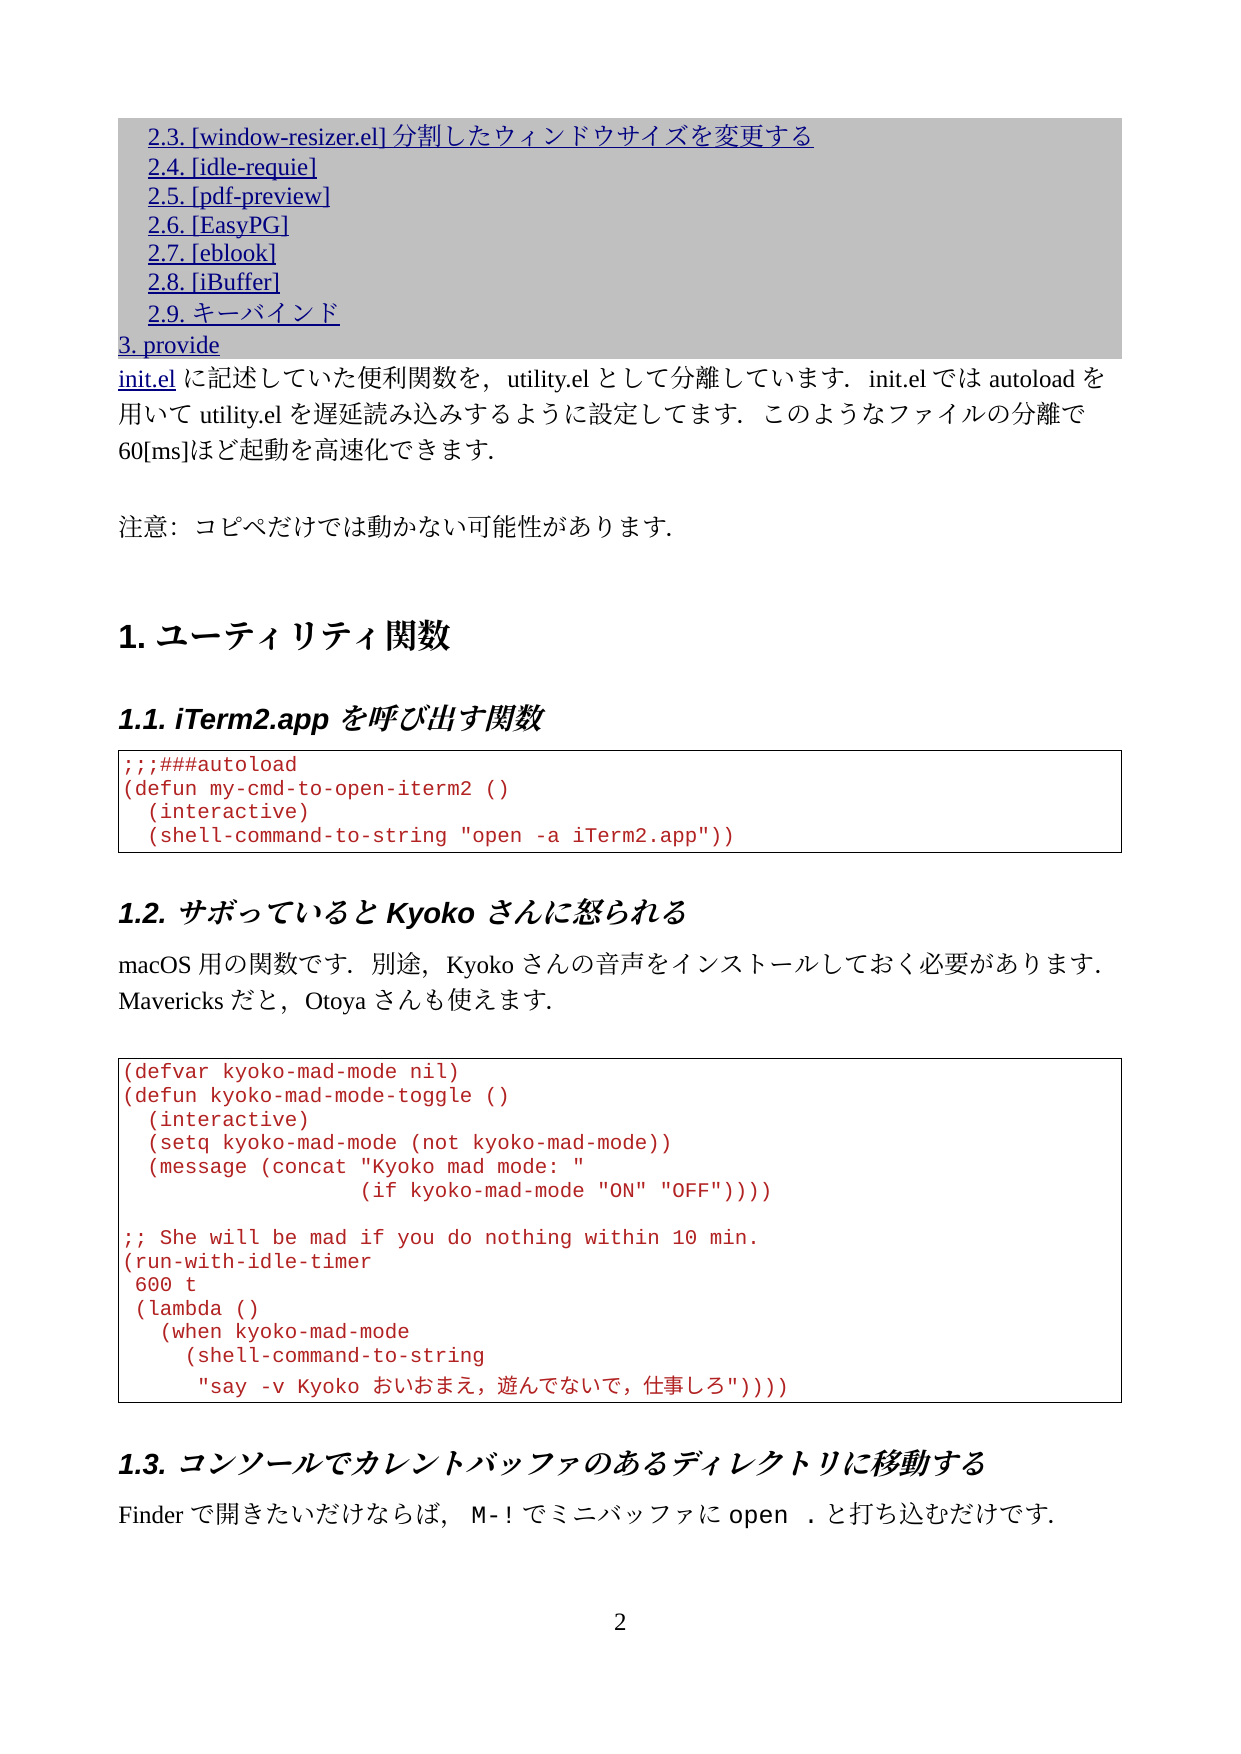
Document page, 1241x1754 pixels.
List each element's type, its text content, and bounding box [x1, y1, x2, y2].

text (shell-command-to-string "open -a iTerm2.app")) [119, 821, 1121, 852]
text 2.6. [EasyPG] [148, 210, 1122, 238]
text (run-with-idle-timer [119, 1247, 1121, 1270]
text Finder で開きたいだけならば， M-! でミニバッファに open . と打ち込むだけです． [118, 1495, 1122, 1560]
text 600 t [119, 1270, 1121, 1294]
text 2.8. [iBuffer] [148, 267, 1122, 296]
text 2.7. [eblook] [148, 238, 1122, 267]
text (interactive) [119, 797, 1121, 821]
text 注意：コピペだけでは動かない可能性があります． [118, 508, 1122, 572]
text (shell-command-to-string [119, 1341, 1121, 1365]
text (if kyoko-mad-mode "ON" "OFF")))) [119, 1176, 1121, 1199]
text 3. provide [118, 330, 1122, 359]
text ;; She will be mad if you do nothing within 10 min. [119, 1223, 1121, 1247]
subtitle ユーティリティ関数 [118, 610, 1122, 658]
text (defvar kyoko-mad-mode nil) [119, 1059, 1121, 1081]
text init.el に記述していた便利関数を，utility.el として分離しています．init.el では autoload を用いて utility.el を遅延読み込みするように設定してます．このようなファイルの分離で60[ms]ほど起動を高速化できます． [118, 359, 1122, 495]
subtitle サボっていると Kyoko さんに怒られる [118, 890, 1122, 932]
text ;;;###autoload [119, 751, 1121, 774]
text 2.5. [pdf-preview] [148, 181, 1122, 210]
text 2.9. キーバインド [148, 296, 1122, 330]
text (lambda () [119, 1294, 1121, 1318]
text (defun my-cmd-to-open-iterm2 () [119, 774, 1121, 797]
text (when kyoko-mad-mode [119, 1318, 1121, 1341]
text macOS 用の関数です．別途，Kyoko さんの音声をインストールしておく必要があります．Mavericks だと，Otoya さんも使えます． [118, 944, 1122, 1045]
subtitle iTerm2.app を呼び出す関数 [118, 696, 1122, 738]
subtitle コンソールでカレントバッファのあるディレクトリに移動する [118, 1441, 1122, 1482]
text "say -v Kyoko おいおまえ，遊んでないで，仕事しろ")))) [119, 1365, 1121, 1402]
text (setq kyoko-mad-mode (not kyoko-mad-mode)) [119, 1128, 1121, 1152]
text (defun kyoko-mad-mode-toggle () [119, 1081, 1121, 1105]
text (message (concat "Kyoko mad mode: " [119, 1152, 1121, 1176]
text 2.3. [window-resizer.el] 分割したウィンドウサイズを変更する [148, 118, 1122, 152]
text (interactive) [119, 1105, 1121, 1128]
text 2.4. [idle-requie] [148, 152, 1122, 181]
